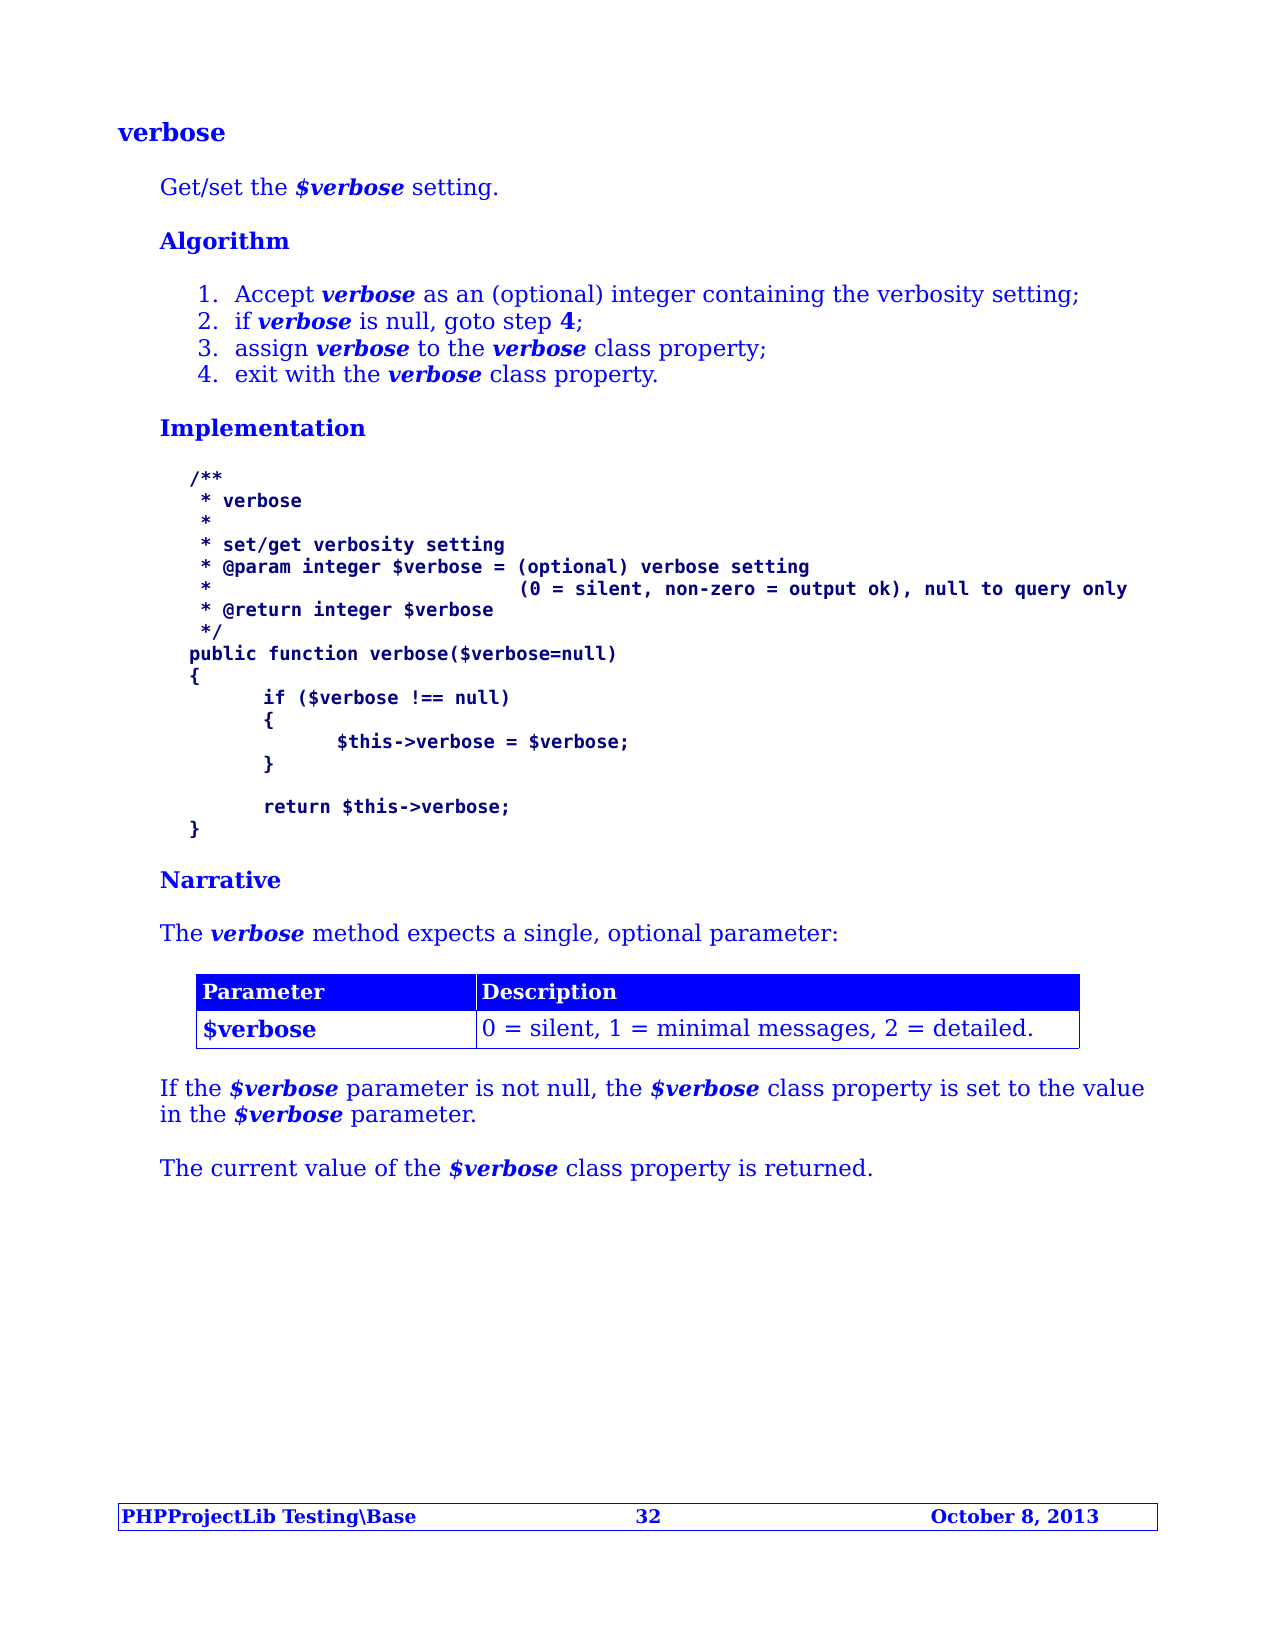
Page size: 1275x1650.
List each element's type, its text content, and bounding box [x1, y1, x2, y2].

list * verbose [189, 490, 1157, 512]
text The current value of the $verbose class property is returned. [159, 1155, 1157, 1182]
text Narrative [159, 867, 1157, 894]
list * (0 = silent, non-zero = output ok), null to query only [189, 578, 1157, 599]
list * set/get verbosity setting [189, 534, 1157, 556]
list } [189, 753, 1157, 774]
text Algorithm [159, 227, 1157, 254]
list */ [189, 621, 1157, 643]
list $this->verbose = $verbose; [189, 731, 1157, 753]
table_cell 0 = silent, 1 = minimal messages, 2 = detailed. [477, 1011, 1079, 1048]
list { [189, 709, 1157, 731]
list /** [189, 468, 1157, 490]
list assign verbose to the verbose class property; [197, 335, 1157, 361]
title verbose [118, 118, 1157, 147]
list } [189, 818, 1157, 840]
text The verbose method expects a single, optional parameter: [159, 920, 1157, 947]
list * @param integer $verbose = (optional) verbose setting [189, 556, 1157, 578]
list if verbose is null, goto step 4; [197, 308, 1157, 335]
table_header Description [477, 975, 1079, 1010]
list * [189, 512, 1157, 534]
text If the $verbose parameter is not null, the $verbose class property is set to the value in the $verbose parameter. [159, 1075, 1157, 1128]
list return $this->verbose; [189, 796, 1157, 818]
text Get/set the $verbose setting. [159, 174, 1157, 201]
list Accept verbose as an (optional) integer containing the verbosity setting; [197, 281, 1157, 308]
list if ($verbose !== null) [189, 687, 1157, 709]
list { [189, 665, 1157, 687]
table_cell $verbose [197, 1011, 476, 1048]
list exit with the verbose class property. [197, 361, 1157, 388]
table_header Parameter [197, 975, 476, 1010]
list public function verbose($verbose=null) [189, 643, 1157, 665]
list * @return integer $verbose [189, 599, 1157, 621]
text Implementation [159, 415, 1157, 442]
